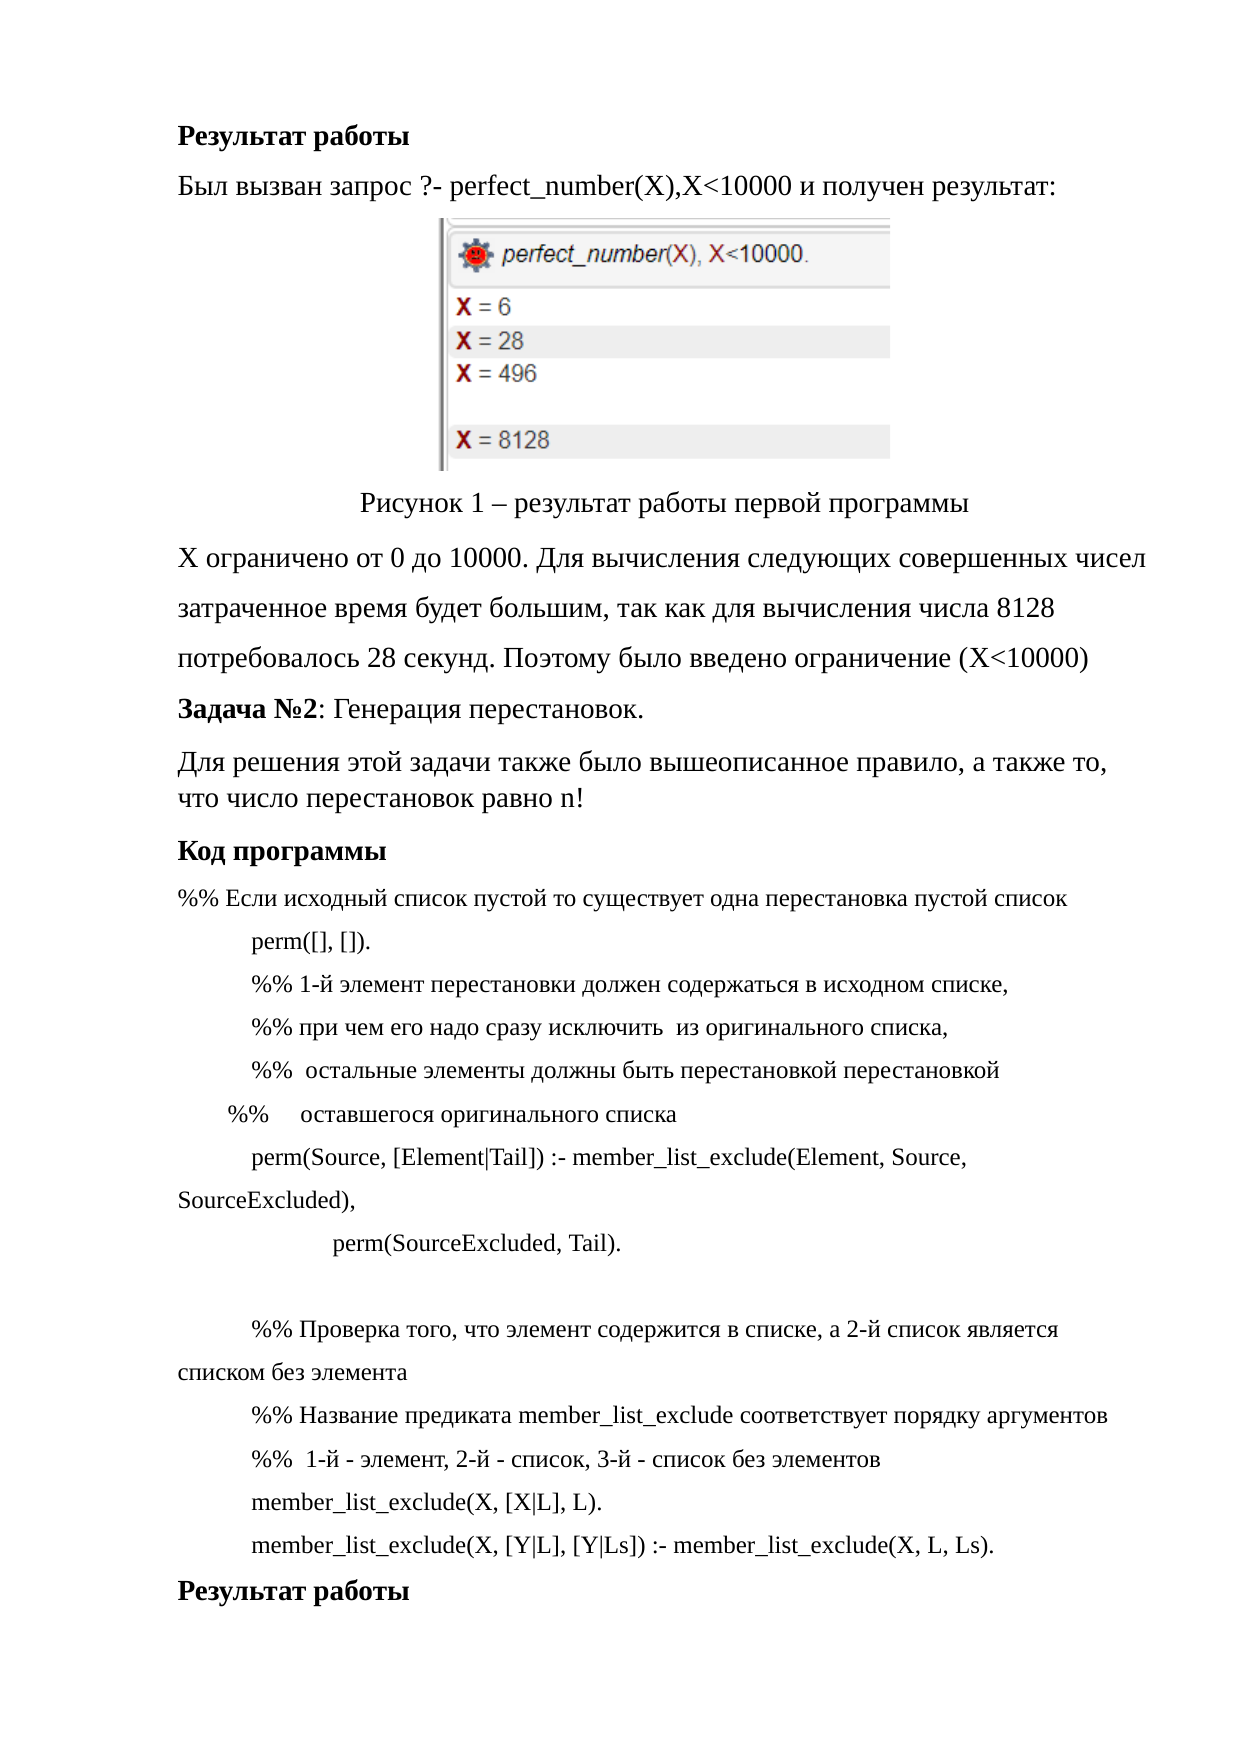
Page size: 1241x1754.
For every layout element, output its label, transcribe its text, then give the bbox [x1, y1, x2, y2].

text X ограничено от 0 до 10000. Для вычисления следующих совершенных чисел затраченное время будет большим, так как для вычисления числа 8128 потребовалось 28 секунд. Поэтому было введено ограничение (X<10000) [177, 540, 1152, 674]
text Код программы [177, 833, 1152, 866]
text Результат работы [177, 1573, 1152, 1607]
text %% оставшегося оригинального списка [177, 1099, 1152, 1127]
text perm(SourceExcluded, Tail). [177, 1228, 1152, 1257]
text Задача №2: Генерация перестановок. [177, 691, 1152, 724]
text %% 1-й элемент перестановки должен содержаться в исходном списке, [177, 969, 1152, 998]
text %% остальные элементы должны быть перестановкой перестановкой [177, 1056, 1152, 1084]
text %% Проверка того, что элемент содержится в списке, а 2-й список является списком без элемента [177, 1314, 1152, 1386]
text %% 1-й - элемент, 2-й - список, 3-й - список без элементов [177, 1444, 1152, 1472]
text Результат работы [177, 118, 1152, 152]
picture [622, 253, 833, 471]
text %% Название предиката member_list_exclude соответствует порядку аргументов [177, 1401, 1152, 1429]
text perm([], []). [177, 926, 1152, 955]
text Для решения этой задачи также было вышеописанное правило, а также то, что число перестановок равно n! [177, 744, 1152, 813]
text member_list_exclude(X, [X|L], L). [177, 1487, 1152, 1516]
text %% Если исходный список пустой то существует одна перестановка пустой список [177, 883, 1152, 912]
text member_list_exclude(X, [Y|L], [Y|Ls]) :- member_list_exclude(X, L, Ls). [177, 1530, 1152, 1559]
text Рисунок 1 – результат работы первой программы [177, 486, 1152, 519]
text Был вызван запрос ?- perfect_number(X),X<10000 и получен результат: [177, 168, 1152, 202]
text perm(Source, [Element|Tail]) :- member_list_exclude(Element, Source, SourceExcluded), [177, 1142, 1152, 1214]
text %% при чем его надо сразу исключить из оригинального списка, [177, 1012, 1152, 1041]
